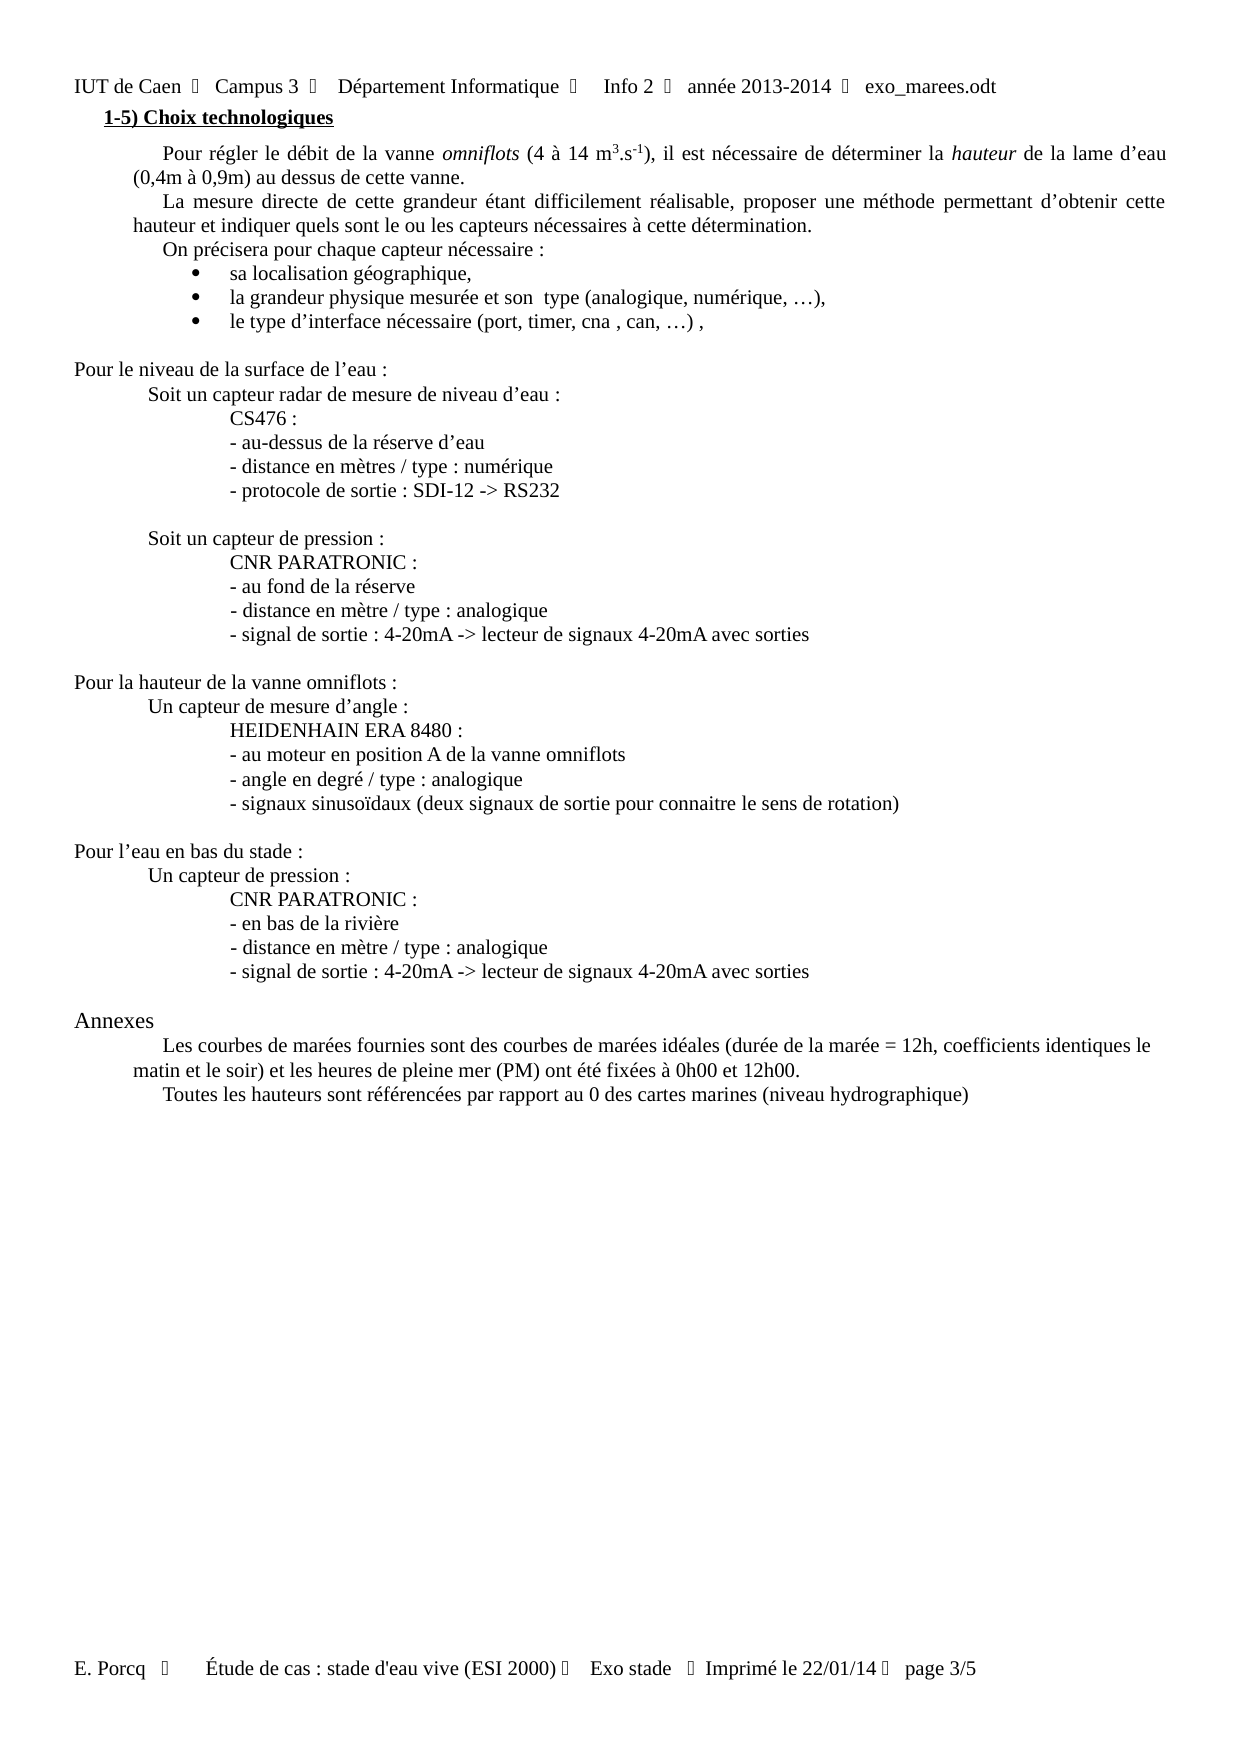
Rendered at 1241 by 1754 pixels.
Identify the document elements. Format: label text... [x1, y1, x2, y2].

text Soit un capteur de pression : [148, 526, 1167, 550]
text - distance en mètre / type : analogique [230, 935, 1167, 959]
text - en bas de la rivière [74, 911, 1167, 935]
text Annexes [74, 1007, 1167, 1033]
text CNR PARATRONIC : [148, 550, 1167, 574]
text Un capteur de mesure d’angle : [148, 694, 1167, 718]
text - protocole de sortie : SDI-12 -> RS232 [148, 478, 1167, 502]
text Pour la hauteur de la vanne omniflots : [74, 670, 1167, 694]
text - angle en degré / type : analogique [148, 766, 1167, 791]
text La mesure directe de cette grandeur étant difficilement réalisable, proposer une méthode permettant d’obtenir cette hauteur et indiquer quels sont le ou les capteurs nécessaires à cette détermination. [133, 189, 1167, 237]
text 1-5) Choix technologiques [103, 105, 1167, 129]
text Pour régler le débit de la vanne omniflots (4 à 14 m3.s-1), il est nécessaire de déterminer la hauteur de la lame d’eau (0,4m à 0,9m) au dessus de cette vanne. [133, 141, 1167, 189]
text HEIDENHAIN ERA 8480 : [148, 718, 1167, 742]
list la grandeur physique mesurée et son type (analogique, numérique, …), [192, 285, 1167, 309]
text - distance en mètres / type : numérique [148, 454, 1167, 478]
text - au-dessus de la réserve d’eau [148, 429, 1167, 454]
text - signal de sortie : 4-20mA -> lecteur de signaux 4-20mA avec sorties [74, 622, 1167, 646]
text Les courbes de marées fournies sont des courbes de marées idéales (durée de la marée = 12h, coefficients identiques le matin et le soir) et les heures de pleine mer (PM) ont été fixées à 0h00 et 12h00. [133, 1033, 1167, 1082]
text - distance en mètre / type : analogique [230, 598, 1167, 622]
text - signaux sinusoïdaux (deux signaux de sortie pour connaitre le sens de rotation) [148, 791, 1167, 814]
list le type d’interface nécessaire (port, timer, cna , can, …) , [192, 309, 1167, 333]
text - au fond de la réserve [74, 574, 1167, 598]
text Soit un capteur radar de mesure de niveau d’eau : [148, 381, 1167, 406]
text Pour le niveau de la surface de l’eau : [74, 357, 1167, 381]
text - au moteur en position A de la vanne omniflots [148, 742, 1167, 766]
text CS476 : [148, 406, 1167, 429]
text CNR PARATRONIC : [148, 887, 1167, 911]
text Pour l’eau en bas du stade : [74, 839, 1167, 863]
list sa localisation géographique, [192, 261, 1167, 285]
text - signal de sortie : 4-20mA -> lecteur de signaux 4-20mA avec sorties [74, 959, 1167, 983]
text On précisera pour chaque capteur nécessaire : [133, 237, 1167, 261]
text Toutes les hauteurs sont référencées par rapport au 0 des cartes marines (niveau hydrographique) [133, 1082, 1167, 1106]
text Un capteur de pression : [148, 863, 1167, 887]
